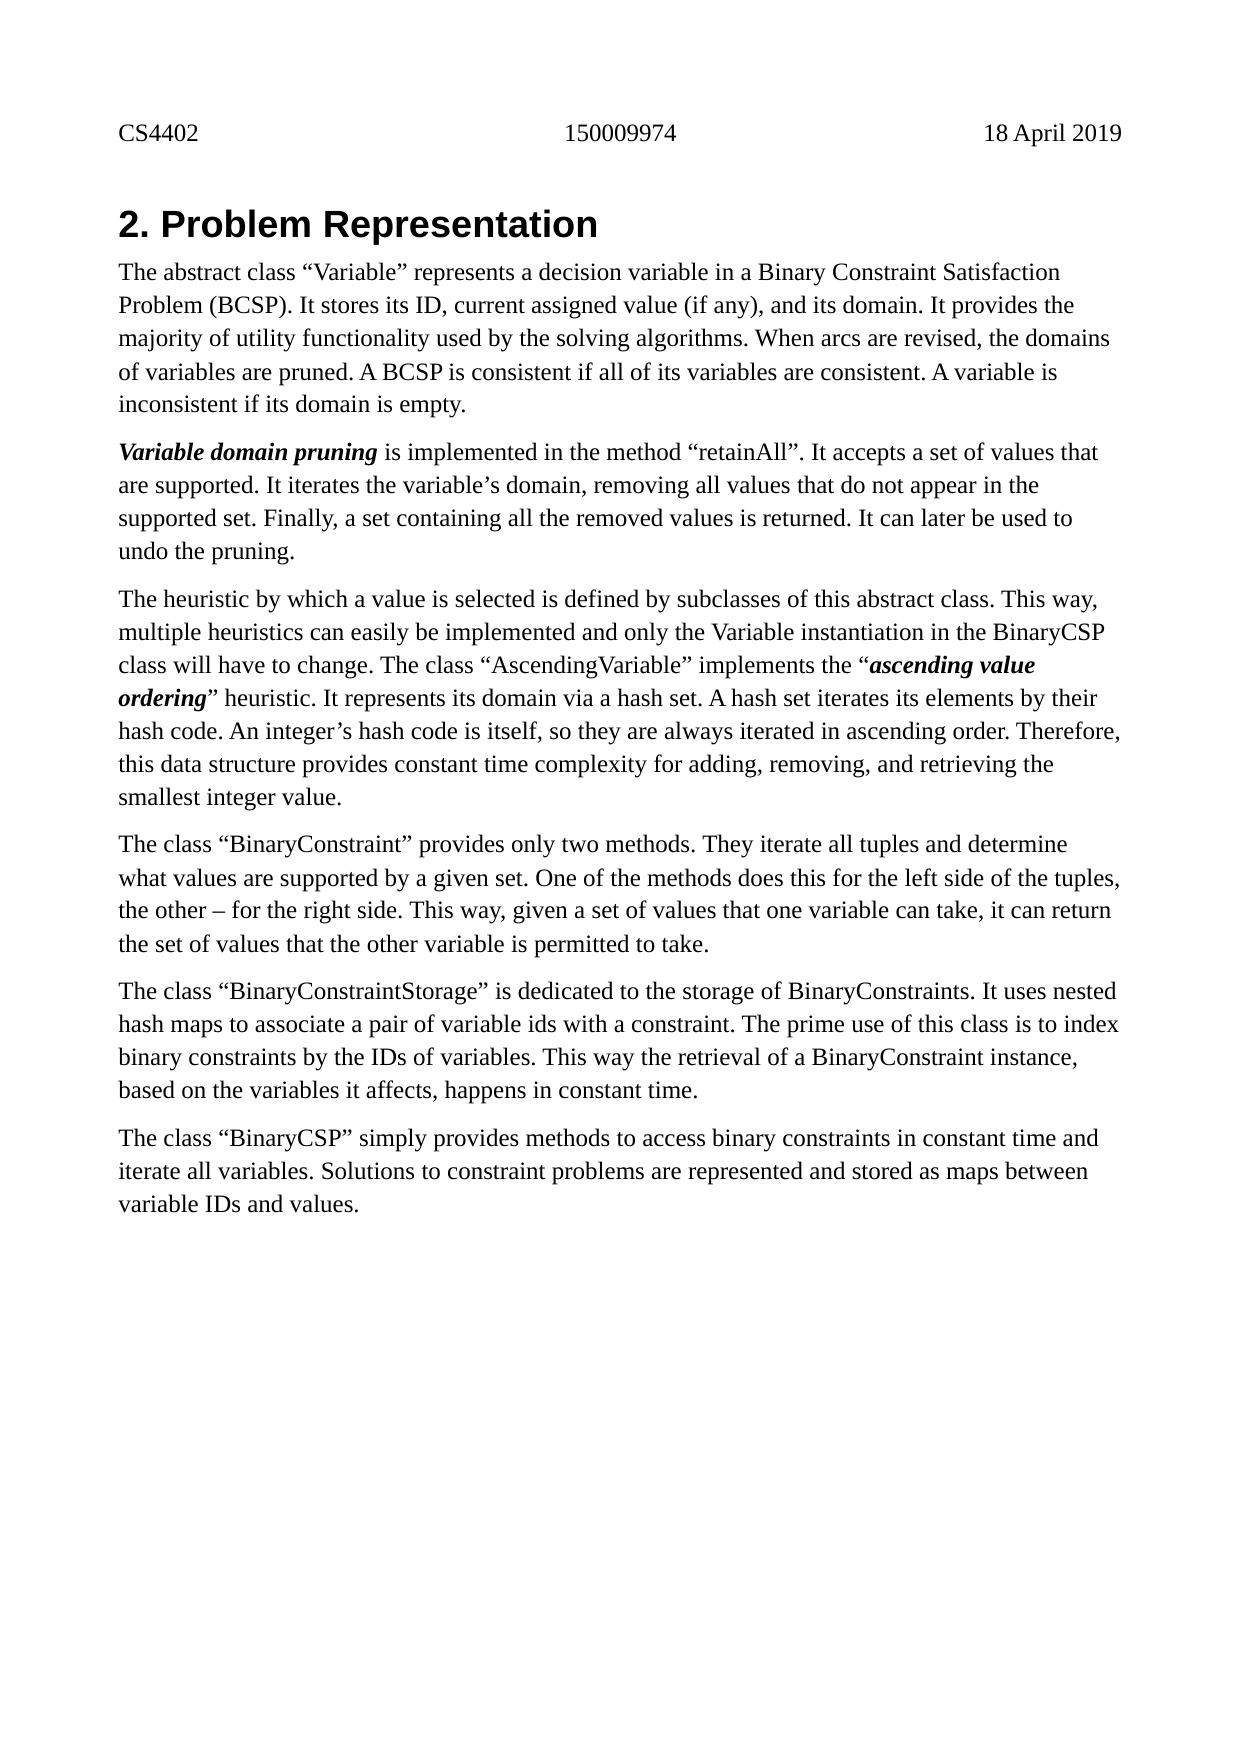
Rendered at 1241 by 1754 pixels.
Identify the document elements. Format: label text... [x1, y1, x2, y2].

text The class “BinaryConstraintStorage” is dedicated to the storage of BinaryConstraints. It uses nested hash maps to associate a pair of variable ids with a constraint. The prime use of this class is to index binary constraints by the IDs of variables. This way the retrieval of a BinaryConstraint instance, based on the variables it affects, happens in constant time. [118, 976, 1122, 1104]
text The heuristic by which a value is selected is defined by subclasses of this abstract class. This way, multiple heuristics can easily be implemented and only the Variable instantiation in the BinaryCSP class will have to change. The class “AscendingVariable” implements the “ascending value ordering” heuristic. It represents its domain via a hash set. A hash set iterates its elements by their hash code. An integer’s hash code is itself, so they are always iterated in ascending order. Therefore, this data structure provides constant time complexity for adding, removing, and retrieving the smallest integer value. [118, 584, 1122, 811]
text Variable domain pruning is implemented in the method “retainAll”. It accepts a set of values that are supported. It iterates the variable’s domain, removing all values that do not appear in the supported set. Finally, a set containing all the removed values is returned. It can later be used to undo the pruning. [118, 437, 1122, 565]
text The class “BinaryConstraint” provides only two methods. They iterate all tuples and determine what values are supported by a given set. One of the methods does this for the left side of the tuples, the other – for the right side. This way, given a set of values that one variable can take, it can return the set of values that the other variable is permitted to take. [118, 829, 1122, 957]
text The class “BinaryCSP” simply provides methods to access binary constraints in constant time and iterate all variables. Solutions to constraint problems are represented and stored as maps between variable IDs and values. [118, 1123, 1122, 1218]
text The abstract class “Variable” represents a decision variable in a Binary Constraint Satisfaction Problem (BCSP). It stores its ID, current assigned value (if any), and its domain. It provides the majority of utility functionality used by the solving algorithms. When arcs are revised, the domains of variables are pruned. A BCSP is consistent if all of its variables are consistent. A variable is inconsistent if its domain is empty. [118, 257, 1122, 418]
subtitle Problem Representation [118, 201, 1122, 245]
